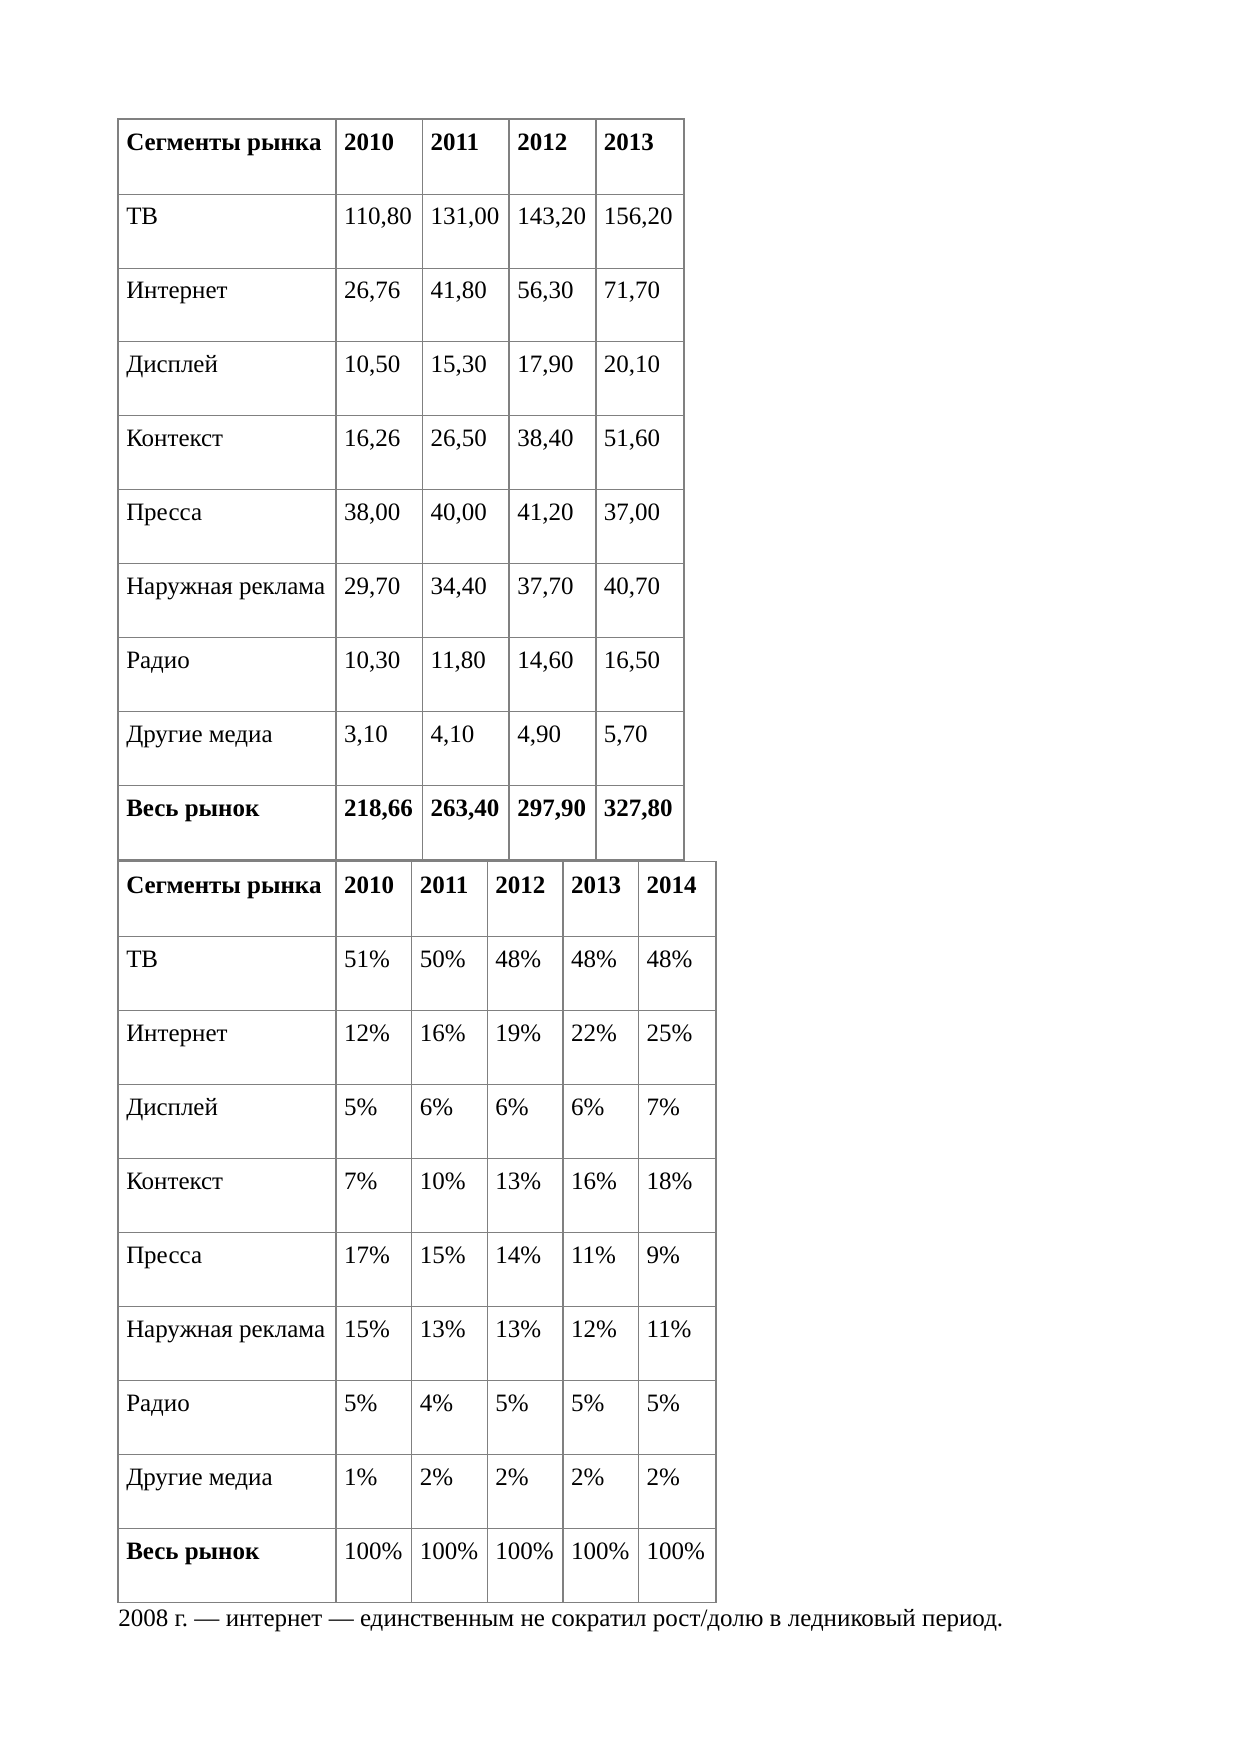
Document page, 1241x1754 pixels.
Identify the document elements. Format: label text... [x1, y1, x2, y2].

table_cell 41,20 [510, 490, 595, 563]
table_cell 143,20 [510, 195, 595, 267]
text 2008 г. — интернет — единственным не сократил рост/долю в ледниковый период. [118, 1603, 1122, 1632]
table_cell 13% [488, 1159, 562, 1232]
table_cell 2% [639, 1455, 715, 1528]
table_cell 156,20 [597, 195, 683, 267]
table_cell 37,00 [597, 490, 683, 563]
table_cell 17% [337, 1233, 411, 1306]
table_cell Интернет [119, 269, 335, 341]
table_cell 20,10 [597, 342, 683, 415]
table_cell Радио [119, 638, 335, 711]
table_cell 2% [412, 1455, 487, 1528]
table_cell 40,70 [597, 564, 683, 637]
table_cell 11% [639, 1307, 715, 1380]
table_cell 2% [488, 1455, 562, 1528]
table_header Сегменты рынка [119, 120, 335, 193]
table_cell 10,50 [337, 342, 422, 415]
table_cell 10,30 [337, 638, 422, 711]
table_cell 50% [412, 937, 487, 1010]
table_cell 15% [412, 1233, 487, 1306]
table_cell Дисплей [119, 342, 335, 415]
table_cell ТВ [119, 195, 335, 267]
table_cell 29,70 [337, 564, 422, 637]
table_cell Наружная реклама [119, 1307, 335, 1380]
table_cell Контекст [119, 1159, 335, 1232]
table_cell 100% [639, 1529, 715, 1602]
table_header 2012 [488, 862, 562, 936]
table_header 2011 [412, 862, 487, 936]
table_header 2012 [510, 120, 595, 193]
table_cell 1% [337, 1455, 411, 1528]
table_cell 51% [337, 937, 411, 1010]
table_cell 19% [488, 1011, 562, 1084]
table_cell 100% [488, 1529, 562, 1602]
table_header Сегменты рынка [119, 862, 335, 936]
table_cell 13% [488, 1307, 562, 1380]
table_cell 5% [639, 1381, 715, 1454]
table_cell 5% [488, 1381, 562, 1454]
table_cell 16,26 [337, 416, 422, 489]
table_cell 327,80 [597, 786, 683, 859]
table_cell 22% [564, 1011, 638, 1084]
table_cell 48% [639, 937, 715, 1010]
table_cell 51,60 [597, 416, 683, 489]
table_cell Радио [119, 1381, 335, 1454]
table_cell 56,30 [510, 269, 595, 341]
table_cell 11,80 [423, 638, 508, 711]
table_cell 71,70 [597, 269, 683, 341]
table_header 2013 [564, 862, 638, 936]
table_cell 7% [639, 1085, 715, 1158]
table_cell 5% [337, 1085, 411, 1158]
table_cell 15,30 [423, 342, 508, 415]
table_cell Дисплей [119, 1085, 335, 1158]
table_cell 14% [488, 1233, 562, 1306]
table_cell Весь рынок [119, 786, 335, 859]
table_cell 10% [412, 1159, 487, 1232]
table_header 2010 [337, 862, 411, 936]
table_cell 41,80 [423, 269, 508, 341]
table_cell 6% [412, 1085, 487, 1158]
table_cell 4,10 [423, 712, 508, 785]
table_header 2010 [337, 120, 422, 193]
table_cell Другие медиа [119, 1455, 335, 1528]
table_cell 5% [337, 1381, 411, 1454]
table_cell 15% [337, 1307, 411, 1380]
table_cell 17,90 [510, 342, 595, 415]
table_cell 3,10 [337, 712, 422, 785]
table_cell 4% [412, 1381, 487, 1454]
table_cell 16% [564, 1159, 638, 1232]
table_cell 7% [337, 1159, 411, 1232]
table_cell 100% [564, 1529, 638, 1602]
table_cell 48% [564, 937, 638, 1010]
table_cell 12% [564, 1307, 638, 1380]
table_cell 34,40 [423, 564, 508, 637]
table_cell 110,80 [337, 195, 422, 267]
table_cell ТВ [119, 937, 335, 1010]
table_cell Контекст [119, 416, 335, 489]
table_cell 26,50 [423, 416, 508, 489]
table_cell 6% [564, 1085, 638, 1158]
table_header 2014 [639, 862, 715, 936]
table_cell 25% [639, 1011, 715, 1084]
table_cell 14,60 [510, 638, 595, 711]
table_cell 38,00 [337, 490, 422, 563]
table_cell Наружная реклама [119, 564, 335, 637]
table_cell 131,00 [423, 195, 508, 267]
table_cell 13% [412, 1307, 487, 1380]
table_cell 11% [564, 1233, 638, 1306]
table_cell 100% [337, 1529, 411, 1602]
table_header 2013 [597, 120, 683, 193]
table_cell 100% [412, 1529, 487, 1602]
table_cell 6% [488, 1085, 562, 1158]
table_cell 38,40 [510, 416, 595, 489]
table_cell 4,90 [510, 712, 595, 785]
table_cell 218,66 [337, 786, 422, 859]
table_cell 12% [337, 1011, 411, 1084]
table_cell 263,40 [423, 786, 508, 859]
table_cell Другие медиа [119, 712, 335, 785]
table_cell 5% [564, 1381, 638, 1454]
table_header 2011 [423, 120, 508, 193]
table_cell 297,90 [510, 786, 595, 859]
table_cell Пресса [119, 490, 335, 563]
table_cell 16% [412, 1011, 487, 1084]
table_cell 5,70 [597, 712, 683, 785]
table_cell 48% [488, 937, 562, 1010]
table_cell 26,76 [337, 269, 422, 341]
table_cell Интернет [119, 1011, 335, 1084]
table_cell 9% [639, 1233, 715, 1306]
table_cell 18% [639, 1159, 715, 1232]
table_cell 16,50 [597, 638, 683, 711]
table_cell 40,00 [423, 490, 508, 563]
table_cell Пресса [119, 1233, 335, 1306]
table_cell Весь рынок [119, 1529, 335, 1602]
table_cell 2% [564, 1455, 638, 1528]
table_cell 37,70 [510, 564, 595, 637]
